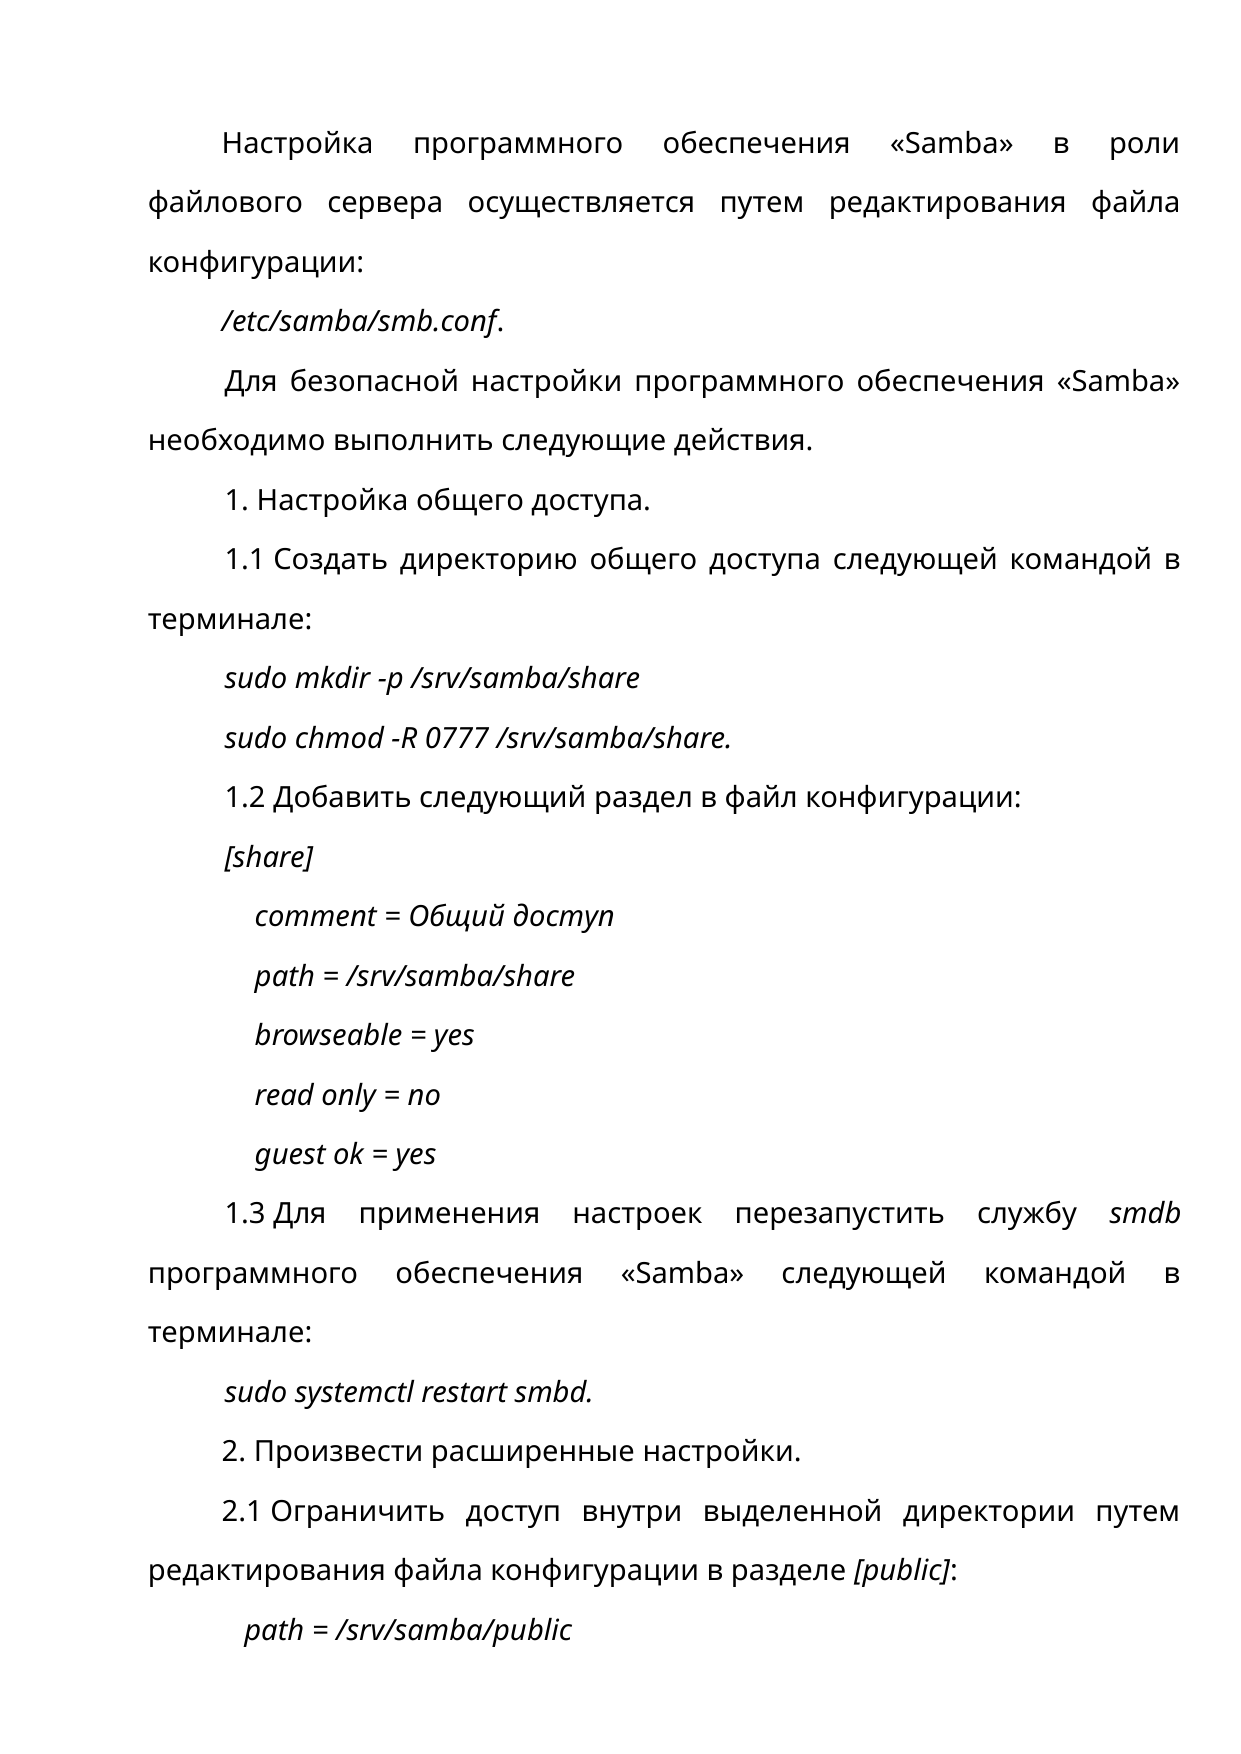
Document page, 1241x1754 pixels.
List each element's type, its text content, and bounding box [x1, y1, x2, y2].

text path = /srv/samba/public [148, 1609, 1181, 1649]
text browseable = yes [148, 1014, 1181, 1054]
text Для безопасной настройки программного обеспечения «Samba» необходимо выполнить следующие действия. [148, 360, 1181, 459]
text sudo chmod -R 0777 /srv/samba/share. [148, 717, 1181, 757]
text 1.1 Создать директорию общего доступа следующей командой в терминале: [148, 538, 1181, 638]
text 2. Произвести расширенные настройки. [148, 1431, 1181, 1470]
text read only = no [148, 1074, 1181, 1113]
text 1.2 Добавить следующий раздел в файл конфигурации: [148, 776, 1181, 816]
text 2.1 Ограничить доступ внутри выделенной директории путем редактирования файла конфигурации в разделе [public]: [148, 1490, 1181, 1589]
text 1. Настройка общего доступа. [148, 479, 1181, 519]
text [share] [148, 836, 1181, 876]
text comment = Общий доступ [148, 895, 1181, 935]
text sudo mkdir -p /srv/samba/share [148, 657, 1181, 697]
text 1.3 Для применения настроек перезапустить службу smdb программного обеспечения «Samba» следующей командой в терминале: [148, 1193, 1181, 1351]
text Настройка программного обеспечения «Samba» в роли файлового сервера осуществляется путем редактирования файла конфигурации: [148, 122, 1181, 281]
text /etc/samba/smb.conf. [148, 301, 1181, 340]
text guest ok = yes [148, 1133, 1181, 1173]
text sudo systemctl restart smbd. [148, 1371, 1181, 1411]
text path = /srv/samba/share [148, 955, 1181, 994]
